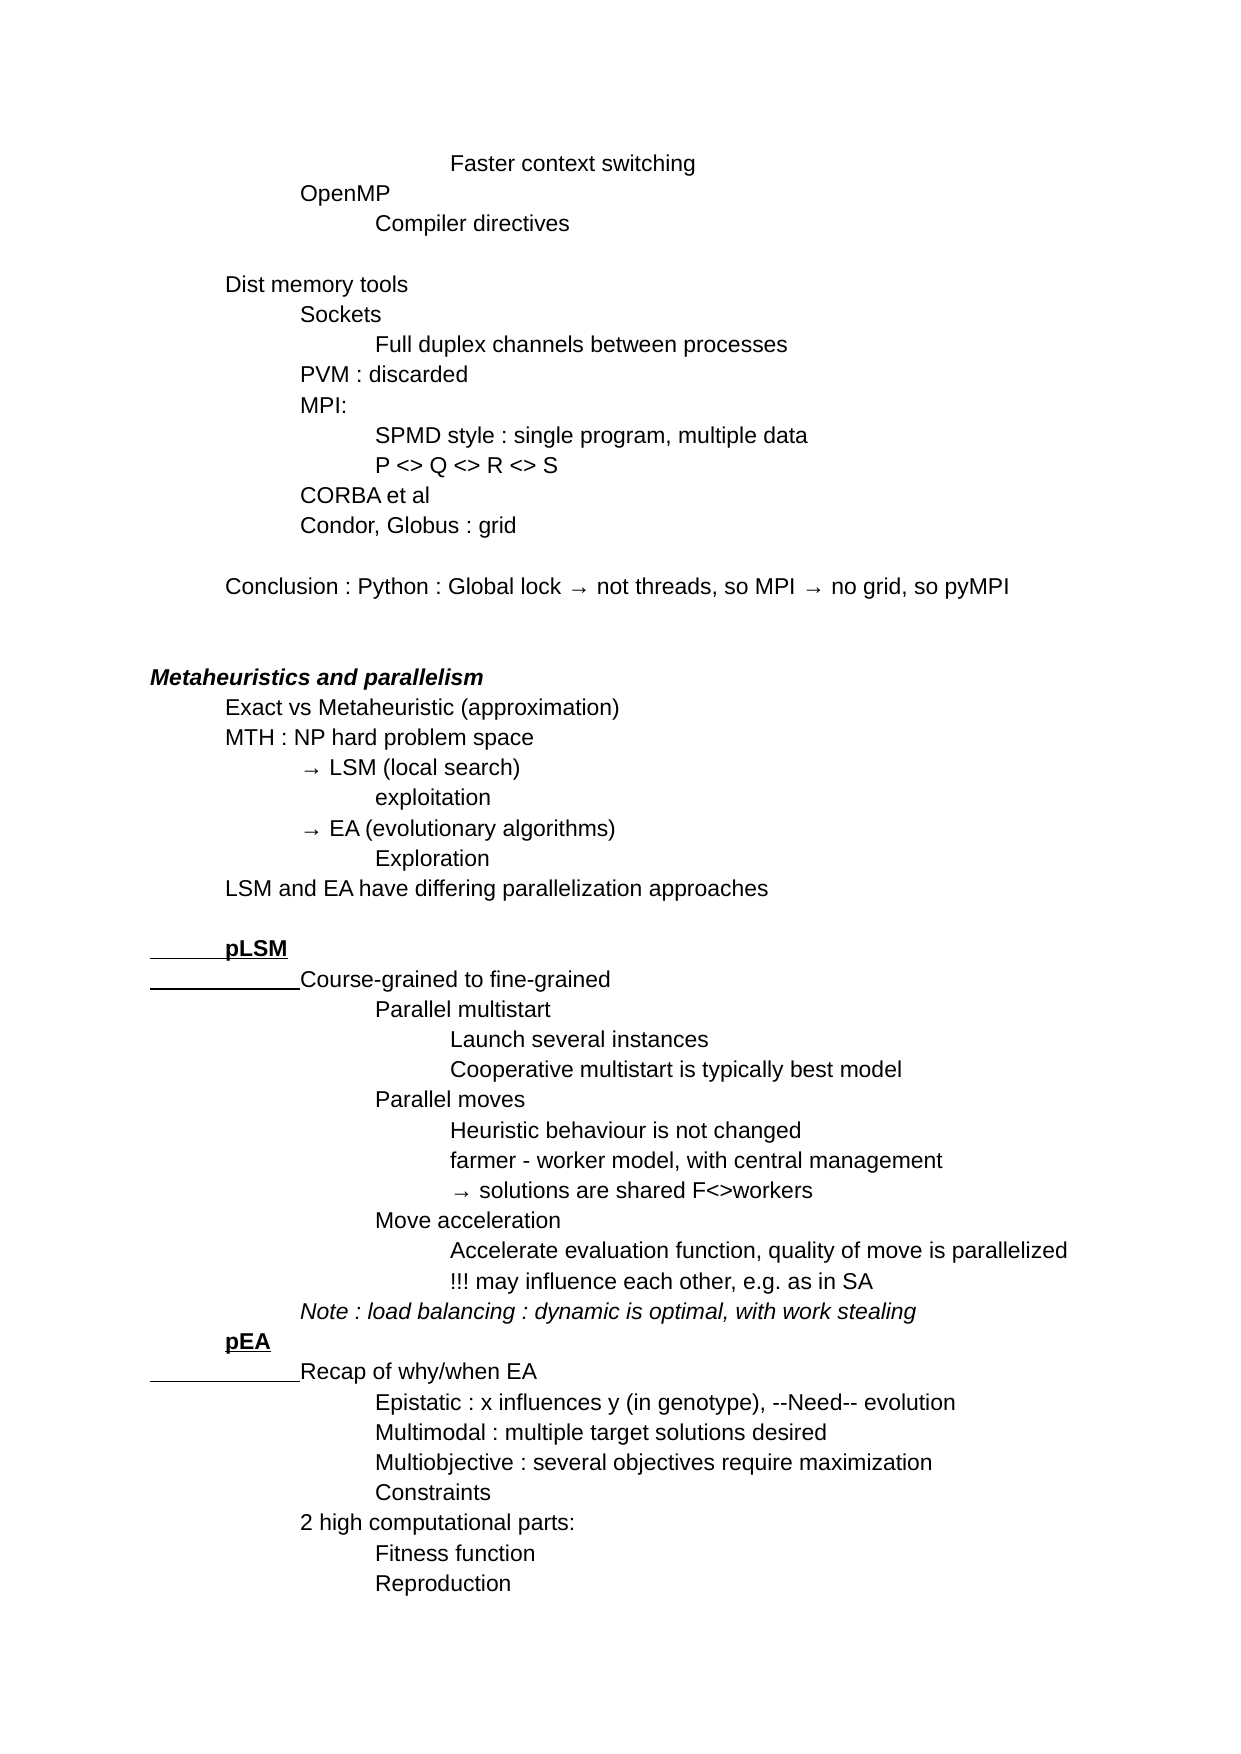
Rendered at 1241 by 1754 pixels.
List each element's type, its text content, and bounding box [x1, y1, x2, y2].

text Constraints [150, 1479, 1090, 1506]
text → EA (evolutionary algorithms) [150, 814, 1090, 841]
text → LSM (local search) [150, 754, 1090, 781]
text Heuristic behaviour is not changed [150, 1117, 1090, 1143]
text SPMD style : single program, multiple data [150, 422, 1090, 448]
text Epistatic : x influences y (in genotype), --Need-- evolution [150, 1388, 1090, 1415]
text → solutions are shared F<>workers [150, 1177, 1090, 1203]
text Recap of why/when EA [150, 1358, 1090, 1385]
text P <> Q <> R <> S [150, 452, 1090, 478]
text farmer - worker model, with central management [150, 1147, 1090, 1173]
text !!! may influence each other, e.g. as in SA [150, 1268, 1090, 1294]
text Fitness function [150, 1539, 1090, 1566]
text Exact vs Metaheuristic (approximation) [150, 694, 1090, 720]
text 2 high computational parts: [150, 1509, 1090, 1536]
text PVM : discarded [150, 361, 1090, 388]
text CORBA et al [150, 482, 1090, 509]
text Cooperative multistart is typically best model [150, 1056, 1090, 1083]
text Accelerate evaluation function, quality of move is parallelized [150, 1237, 1090, 1264]
text pLSM [150, 935, 1090, 962]
text Exploration [150, 845, 1090, 871]
text Full duplex channels between processes [150, 331, 1090, 358]
text OpenMP [150, 180, 1090, 207]
text pEA [150, 1328, 1090, 1354]
text MPI: [150, 392, 1090, 418]
text LSM and EA have differing parallelization approaches [150, 875, 1090, 901]
text Parallel multistart [150, 996, 1090, 1022]
text Parallel moves [150, 1086, 1090, 1113]
text Condor, Globus : grid [150, 512, 1090, 539]
text Multimodal : multiple target solutions desired [150, 1419, 1090, 1445]
text Metaheuristics and parallelism [150, 663, 1090, 690]
text Faster context switching [150, 150, 1090, 176]
text MTH : NP hard problem space [150, 724, 1090, 750]
text Reproduction [150, 1570, 1090, 1596]
text Launch several instances [150, 1026, 1090, 1052]
text Move acceleration [150, 1207, 1090, 1234]
text Note : load balancing : dynamic is optimal, with work stealing [150, 1298, 1090, 1324]
text Course-grained to fine-grained [150, 966, 1090, 992]
text Sockets [150, 301, 1090, 327]
text Conclusion : Python : Global lock → not threads, so MPI → no grid, so pyMPI [150, 573, 1090, 599]
text Multiobjective : several objectives require maximization [150, 1449, 1090, 1475]
text exploitation [150, 784, 1090, 811]
text Dist memory tools [150, 271, 1090, 297]
text Compiler directives [150, 210, 1090, 237]
